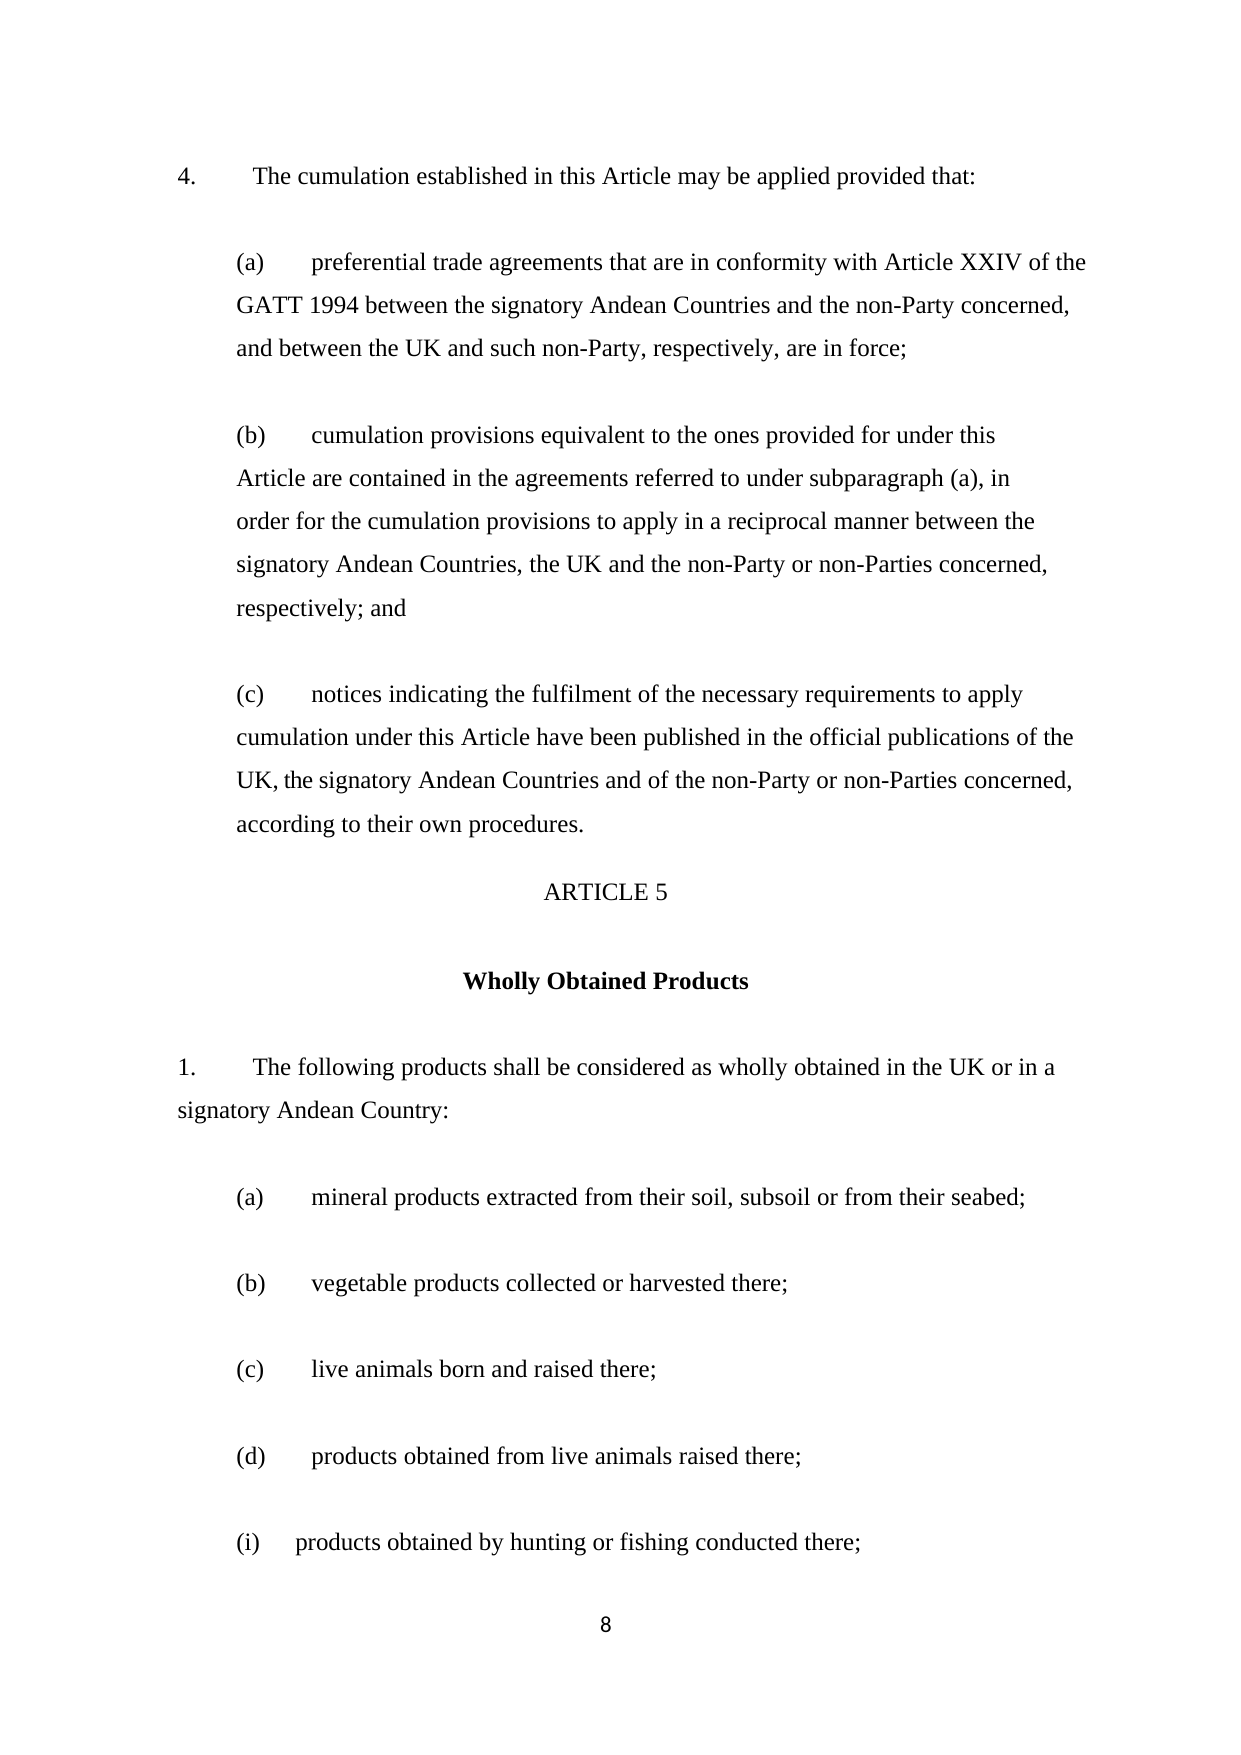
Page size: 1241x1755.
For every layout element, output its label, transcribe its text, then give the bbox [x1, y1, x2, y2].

list products obtained from live animals raised there; [236, 1441, 1105, 1469]
text GATT 1994 between the signatory Andean Countries and the non-Party concerned, and between the UK and such non-Party, respectively, are in force; [236, 290, 1092, 362]
list live animals born and raised there; [236, 1354, 1105, 1383]
list The following products shall be considered as wholly obtained in the UK or in a signatory Andean Country: [177, 1052, 1094, 1124]
subtitle Wholly Obtained Products [106, 966, 1105, 994]
list The cumulation established in this Article may be applied provided that: [177, 161, 1105, 189]
list preferential trade agreements that are in conformity with Article XXIV of the [236, 247, 1105, 276]
list notices indicating the fulfilment of the necessary requirements to apply cumulation under this Article have been published in the official publications of the UK, the signatory Andean Countries and of the non-Party or non-Parties concerned, according to their own procedures. [236, 679, 1079, 837]
text (i) products obtained by hunting or fishing conducted there; [236, 1527, 1105, 1556]
subtitle ARTICLE 5 [106, 877, 1105, 906]
list mineral products extracted from their soil, subsoil or from their seabed; [236, 1182, 1105, 1211]
list vegetable products collected or harvested there; [236, 1268, 1105, 1297]
list cumulation provisions equivalent to the ones provided for under this Article are contained in the agreements referred to under subparagraph (a), in order for the cumulation provisions to apply in a reciprocal manner between the signatory Andean Countries, the UK and the non-Party or non-Parties concerned, respectively; and [236, 420, 1049, 621]
